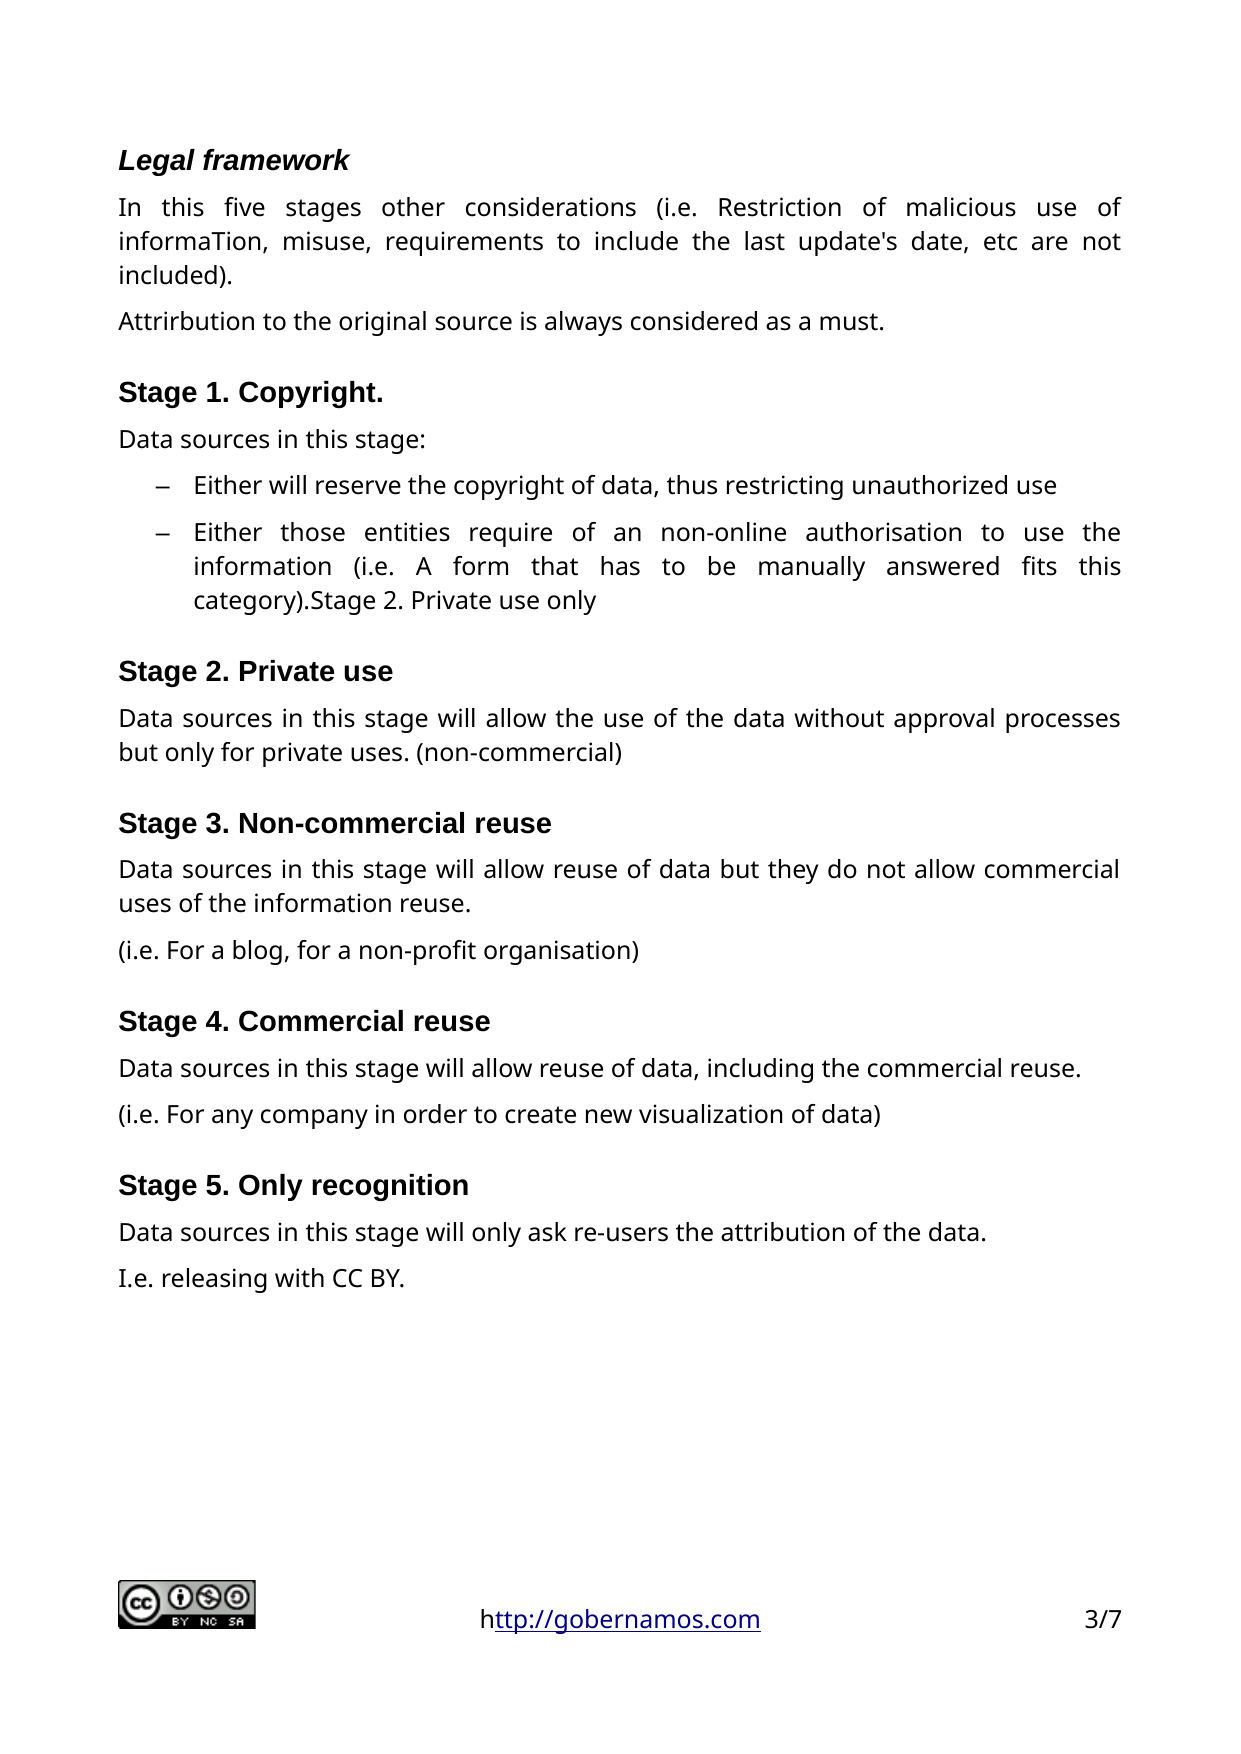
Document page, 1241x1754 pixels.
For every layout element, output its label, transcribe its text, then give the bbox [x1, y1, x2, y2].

subtitle Legal framework [118, 143, 1122, 177]
subtitle Stage 2. Private use [118, 654, 1122, 688]
picture [118, 1580, 256, 1629]
text (i.e. For any company in order to create new visualization of data) [118, 1097, 1122, 1131]
text I.e. releasing with CC BY. [118, 1261, 1122, 1295]
text Data sources in this stage: [118, 421, 1122, 456]
text Data sources in this stage will allow reuse of data, including the commercial reuse. [118, 1050, 1122, 1084]
list Either will reserve the copyright of data, thus restricting unauthorized use [156, 468, 1122, 502]
text (i.e. For a blog, for a non-profit organisation) [118, 933, 1122, 967]
text Data sources in this stage will allow reuse of data but they do not allow commercial uses of the information reuse. [118, 852, 1122, 920]
text Data sources in this stage will allow the use of the data without approval processes but only for private uses. (non-commercial) [118, 700, 1122, 768]
subtitle Stage 5. Only recognition [118, 1168, 1122, 1202]
subtitle Stage 3. Non-commercial reuse [118, 806, 1122, 839]
subtitle Stage 4. Commercial reuse [118, 1004, 1122, 1038]
list Either those entities require of an non-online authorisation to use the information (i.e. A form that has to be manually answered fits this category).Stage 2. Private use only [156, 514, 1122, 617]
subtitle Stage 1. Copyright. [118, 375, 1122, 409]
text Data sources in this stage will only ask re-users the attribution of the data. [118, 1214, 1122, 1248]
text In this five stages other considerations (i.e. Restriction of malicious use of informaTion, misuse, requirements to include the last update's date, etc are not included). [118, 189, 1122, 291]
text Attrirbution to the original source is always considered as a must. [118, 304, 1122, 338]
